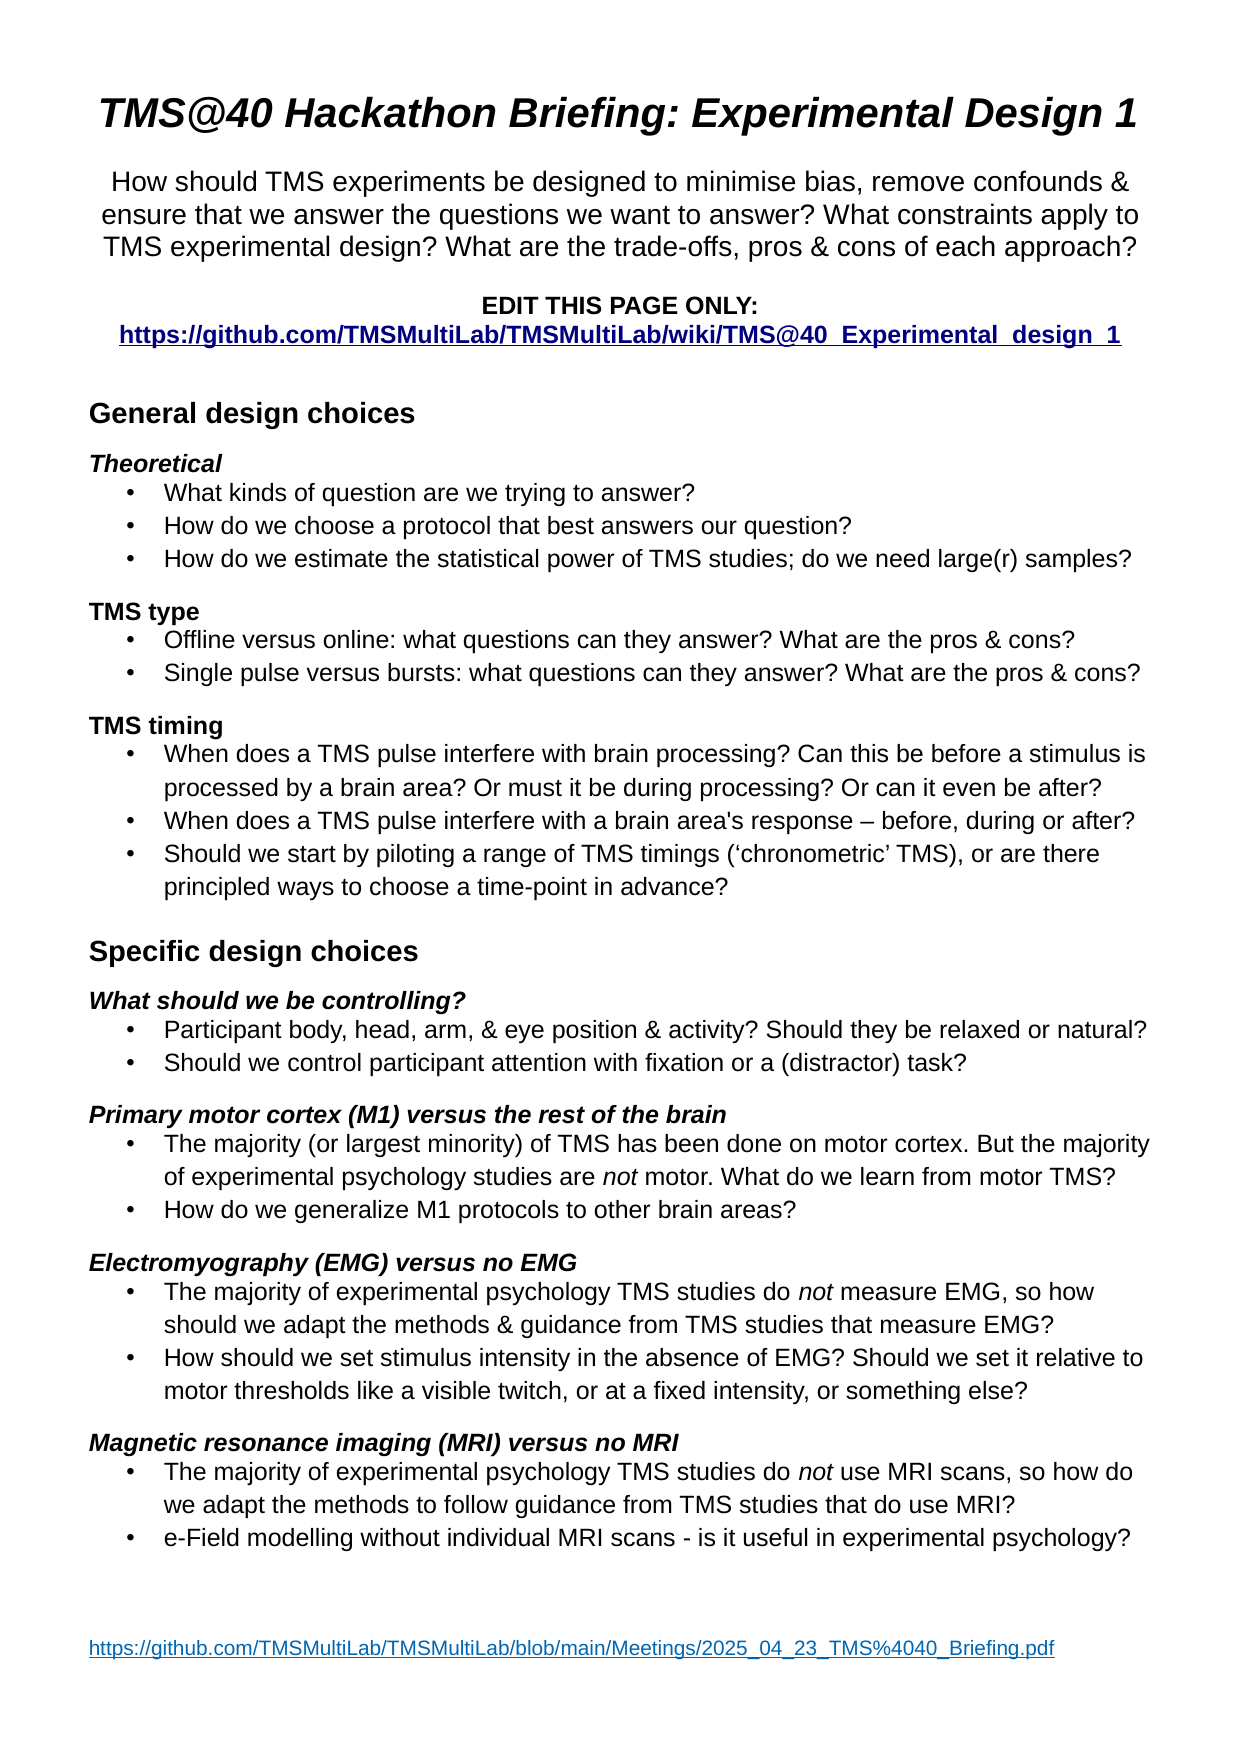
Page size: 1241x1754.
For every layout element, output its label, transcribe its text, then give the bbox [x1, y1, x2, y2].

list Participant body, head, arm, & eye position & activity? Should they be relaxed or natural? [126, 1015, 1152, 1044]
list e-Field modelling without individual MRI scans - is it useful in experimental psychology? [126, 1523, 1152, 1552]
text https://github.com/TMSMultiLab/TMSMultiLab/wiki/TMS@40_Experimental_design_1 [88, 320, 1152, 349]
list Should we start by piloting a range of TMS timings (‘chronometric’ TMS), or are there principled ways to choose a time-point in advance? [126, 839, 1152, 901]
list Single pulse versus bursts: what questions can they answer? What are the pros & cons? [126, 658, 1152, 687]
subtitle Primary motor cortex (M1) versus the rest of the brain [88, 1101, 1152, 1129]
subtitle Electromyography (EMG) versus no EMG [88, 1248, 1152, 1276]
list How do we estimate the statistical power of TMS studies; do we need large(r) samples? [126, 544, 1152, 573]
list When does a TMS pulse interfere with a brain area's response – before, during or after? [126, 806, 1152, 834]
list When does a TMS pulse interfere with brain processing? Can this be before a stimulus is processed by a brain area? Or must it be during processing? Or can it even be after? [126, 739, 1152, 801]
text TMS type [88, 597, 1152, 625]
list What kinds of question are we trying to answer? [126, 478, 1152, 507]
text Specific design choices [88, 934, 1152, 967]
list The majority of experimental psychology TMS studies do not measure EMG, so how should we adapt the methods & guidance from TMS studies that measure EMG? [126, 1276, 1152, 1338]
text TMS@40 Hackathon Briefing: Experimental Design 1 [88, 88, 1152, 136]
text EDIT THIS PAGE ONLY: [88, 291, 1152, 320]
subtitle Theoretical [88, 449, 1152, 478]
list Should we control participant attention with fixation or a (distractor) task? [126, 1048, 1152, 1077]
text General design choices [88, 397, 1152, 430]
subtitle What should we be controlling? [88, 986, 1152, 1015]
list The majority (or largest minority) of TMS has been done on motor cortex. But the majority of experimental psychology studies are not motor. What do we learn from motor TMS? [126, 1129, 1152, 1191]
list How do we choose a protocol that best answers our question? [126, 511, 1152, 540]
list Offline versus online: what questions can they answer? What are the pros & cons? [126, 625, 1152, 654]
text How should TMS experiments be designed to minimise bias, remove confounds & ensure that we answer the questions we want to answer? What constraints apply to TMS experimental design? What are the trade-offs, pros & cons of each approach? [88, 165, 1152, 262]
list How should we set stimulus intensity in the absence of EMG? Should we set it relative to motor thresholds like a visible twitch, or at a fixed intensity, or something else? [126, 1343, 1152, 1404]
list How do we generalize M1 protocols to other brain areas? [126, 1195, 1152, 1224]
subtitle Magnetic resonance imaging (MRI) versus no MRI [88, 1428, 1152, 1457]
subtitle TMS timing [88, 711, 1152, 739]
list The majority of experimental psychology TMS studies do not use MRI scans, so how do we adapt the methods to follow guidance from TMS studies that do use MRI? [126, 1457, 1152, 1518]
